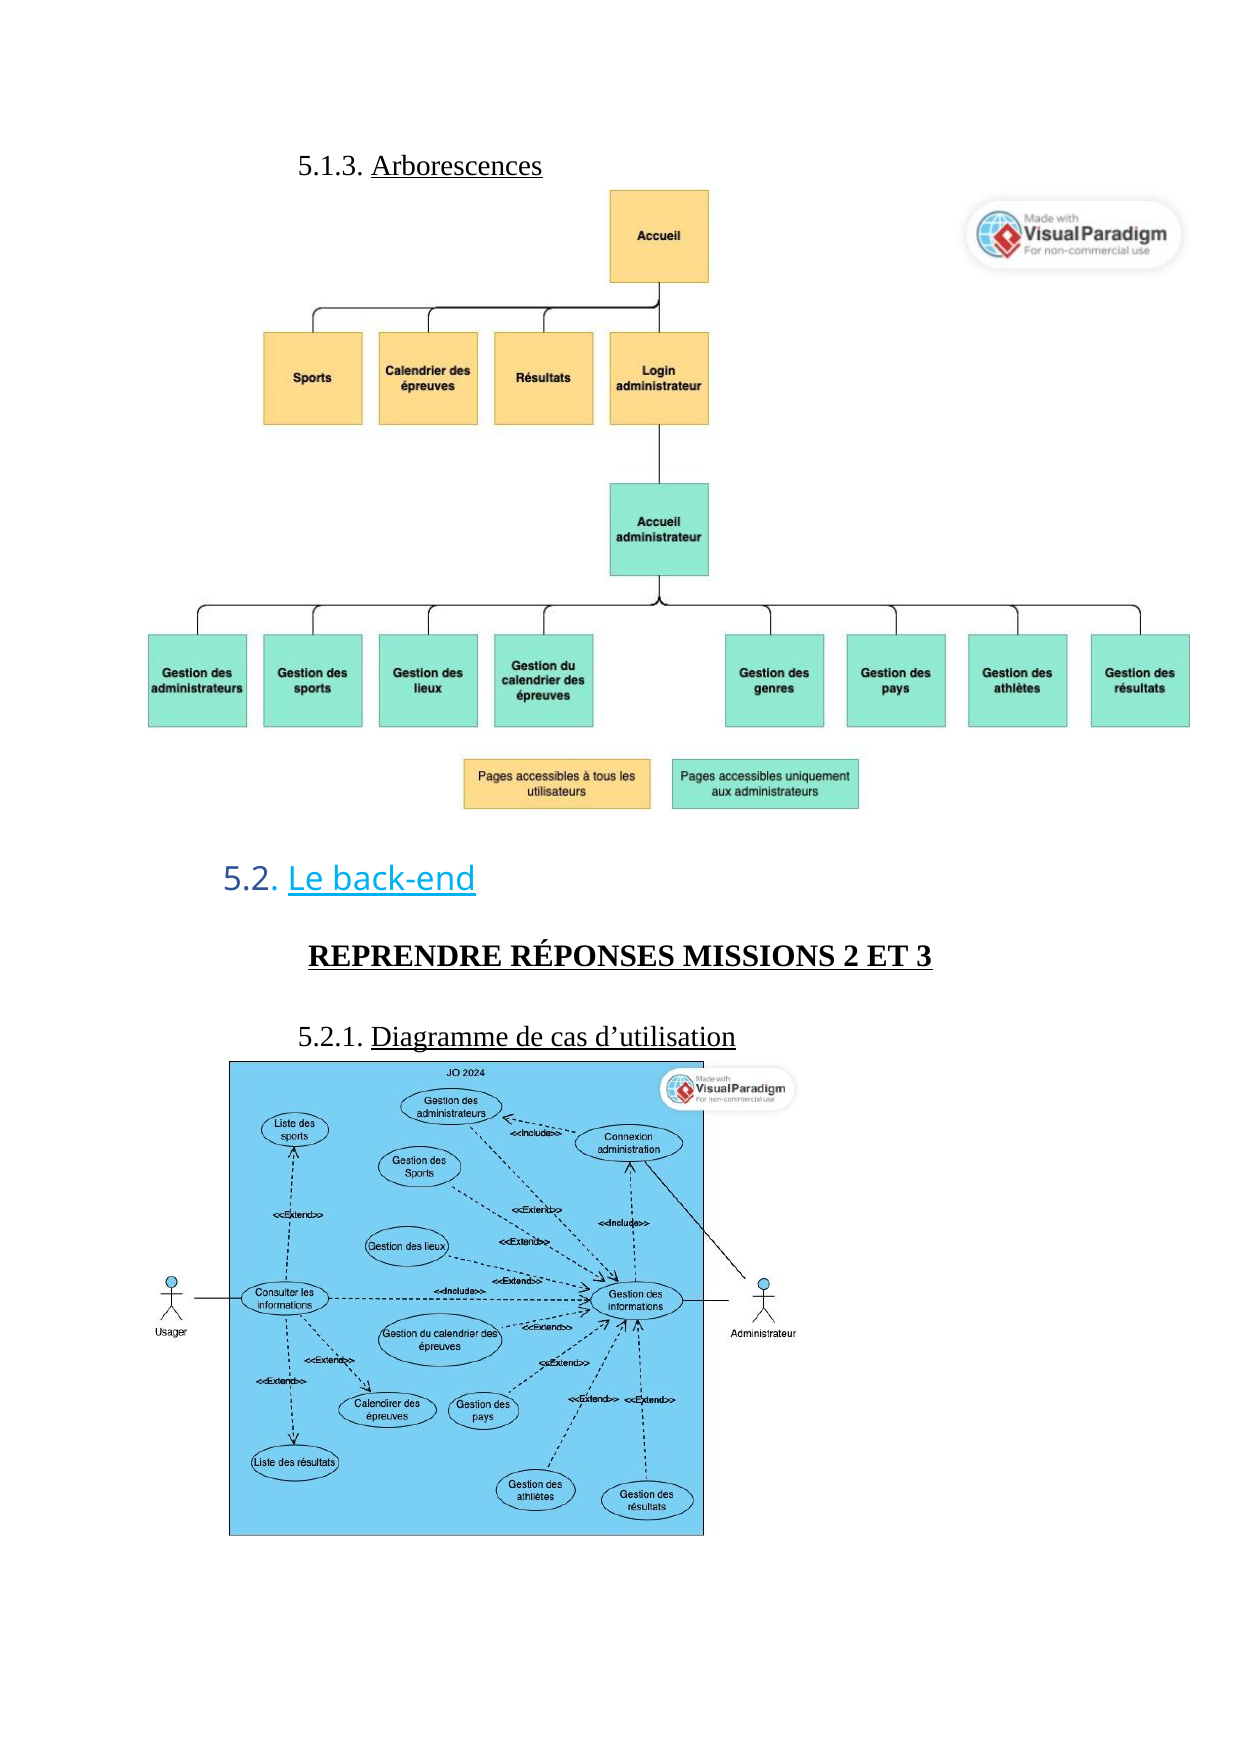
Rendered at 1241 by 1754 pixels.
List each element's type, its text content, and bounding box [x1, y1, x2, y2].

text REPRENDRE RÉPONSES MISSIONS 2 ET 3 [148, 937, 1093, 973]
subtitle 5.2. Le back-end [223, 855, 1093, 900]
subtitle 5.2.1. Diagramme de cas d’utilisation [223, 1019, 1093, 1052]
subtitle 5.1.3. Arborescences [223, 148, 1093, 181]
